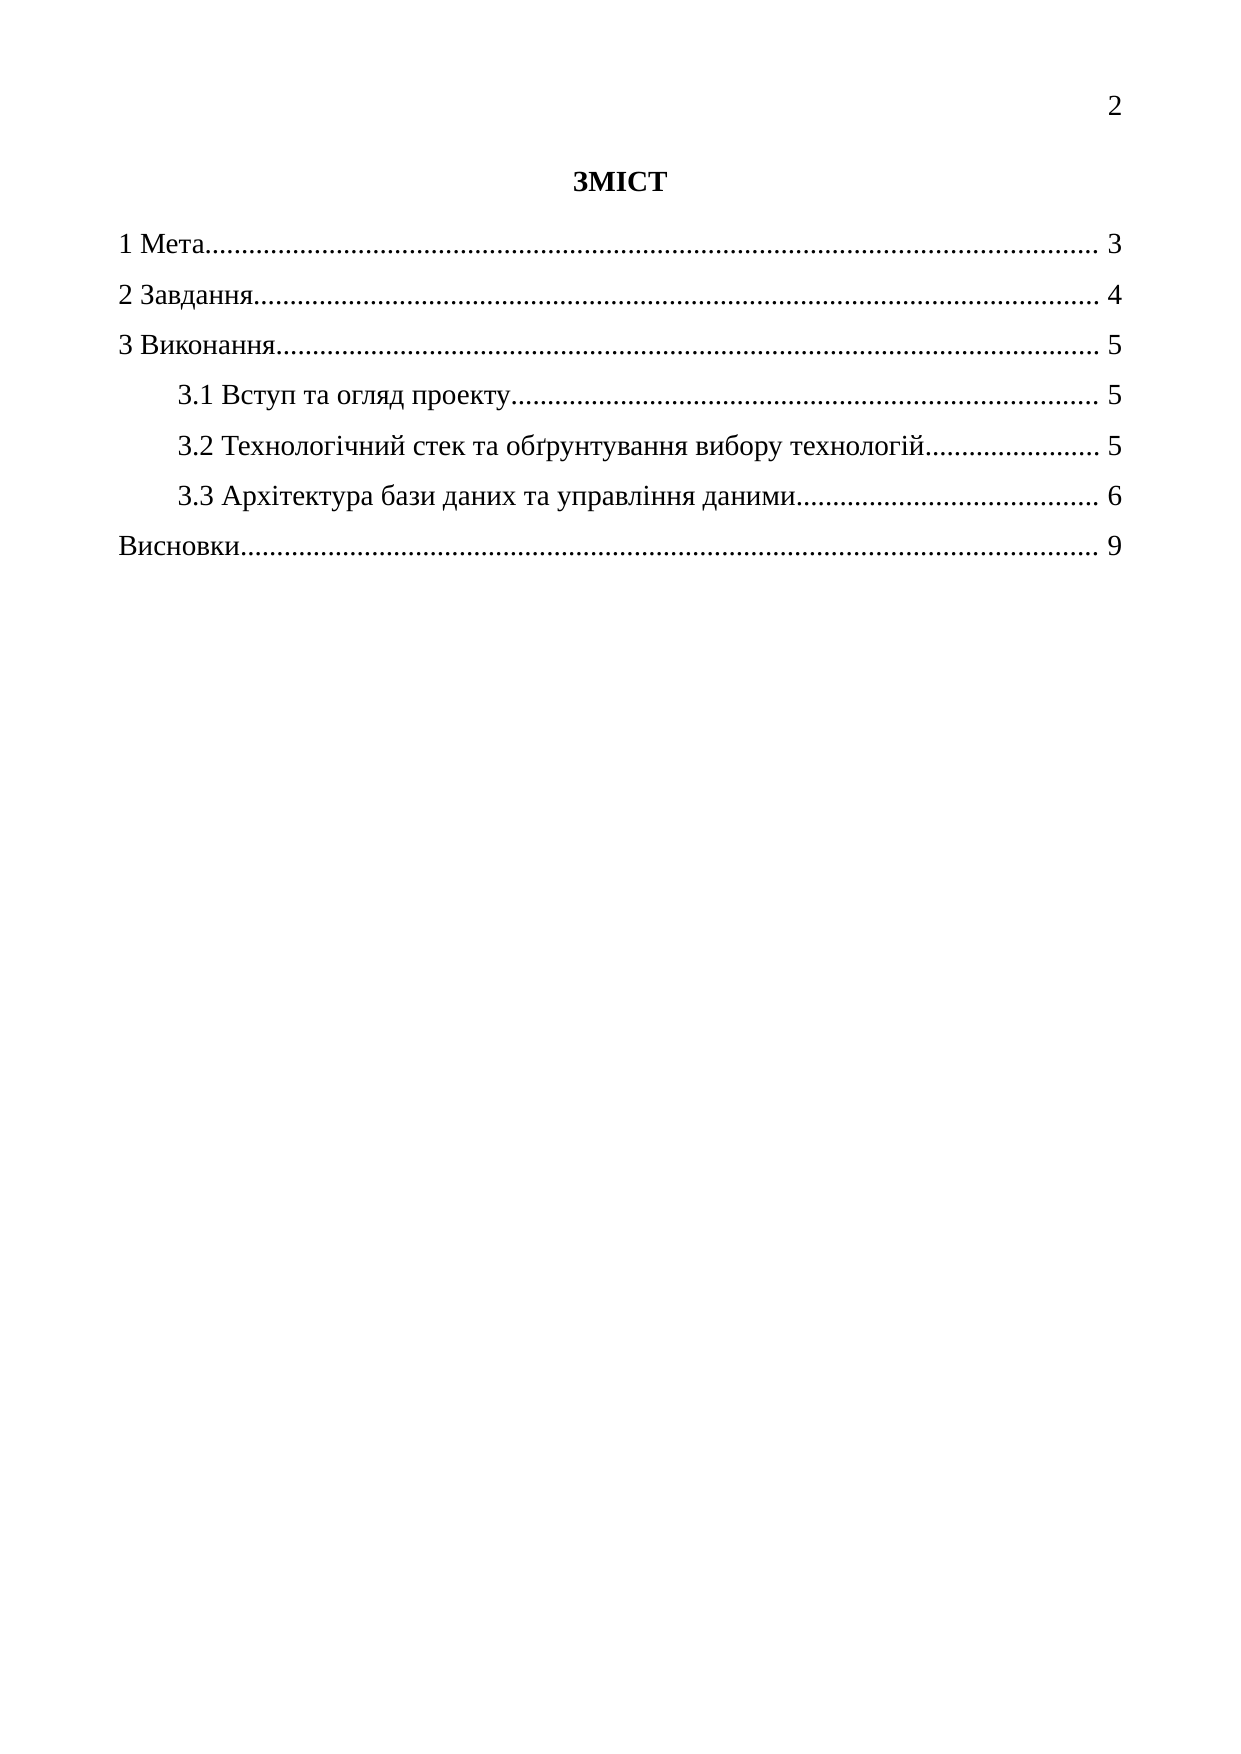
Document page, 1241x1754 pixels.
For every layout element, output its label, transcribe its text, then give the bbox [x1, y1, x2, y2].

text 3 Виконання 5 [118, 327, 1122, 361]
text 3.1 Вступ та огляд проекту 5 [177, 377, 1122, 411]
text Висновки 9 [118, 528, 1122, 562]
text 3.2 Технологічний стек та обґрунтування вибору технологій 5 [177, 428, 1122, 461]
text 1 Мета 3 [118, 227, 1122, 260]
text 3.3 Архітектура бази даних та управління даними 6 [177, 478, 1122, 512]
text 2 Завдання 4 [118, 277, 1122, 310]
subtitle Зміст [118, 164, 1122, 197]
